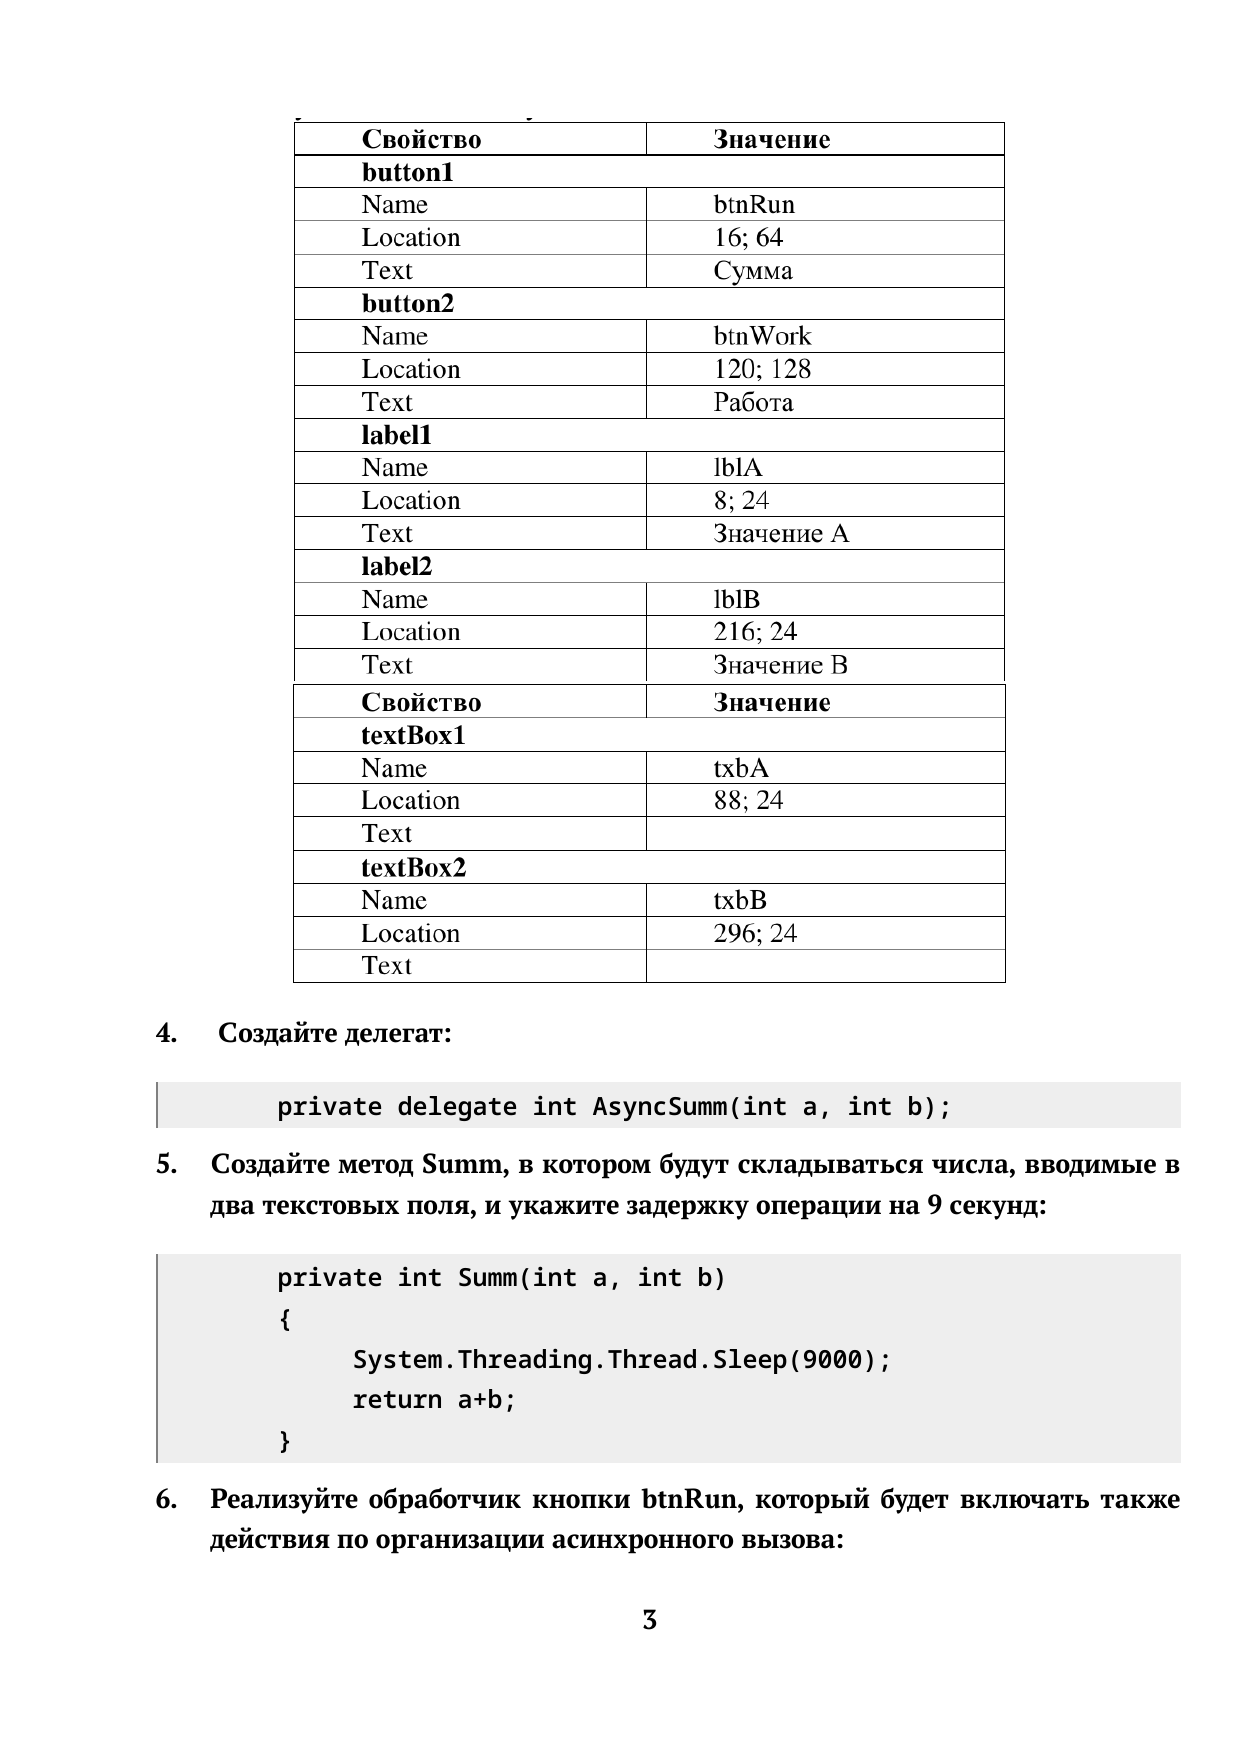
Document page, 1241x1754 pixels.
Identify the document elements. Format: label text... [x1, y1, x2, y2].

list Создайте делегат: [156, 1015, 1181, 1049]
picture [291, 118, 1008, 986]
list Создайте метод Summ, в котором будут складываться числа, вводимые в два текстовых поля, и укажите задержку операции на 9 секунд: [156, 1147, 1181, 1220]
list } [158, 1417, 1181, 1463]
list private int Summ(int a, int b) [158, 1254, 1181, 1294]
list Реализуйте обработчик кнопки btnRun, который будет включать также действия по организации асинхронного вызова: [156, 1481, 1181, 1555]
list System.Threading.Thread.Sleep(9000); [158, 1335, 1181, 1375]
list return a+b; [158, 1376, 1181, 1416]
list private delegate int AsyncSumm(int a, int b); [158, 1082, 1181, 1128]
list { [158, 1294, 1181, 1334]
